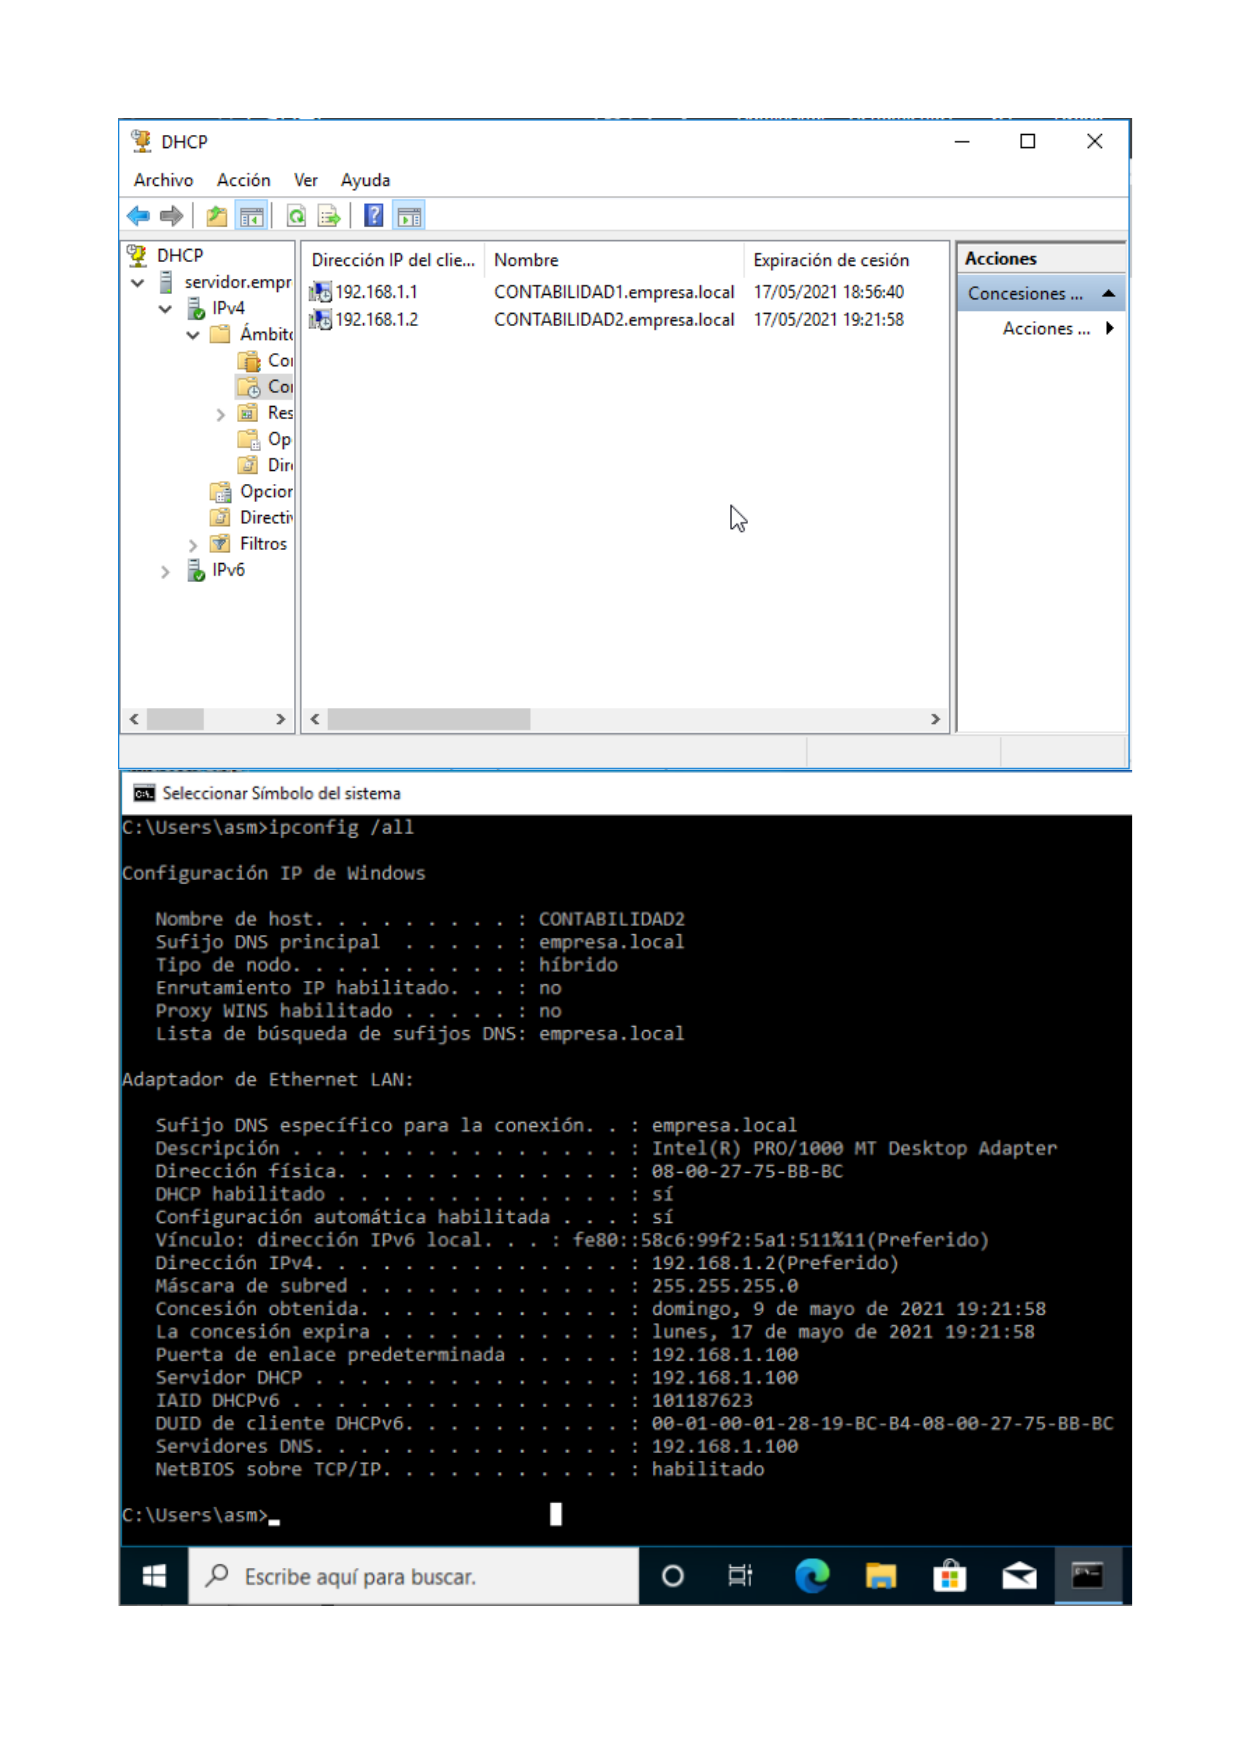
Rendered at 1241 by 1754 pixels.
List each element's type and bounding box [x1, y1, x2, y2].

picture [118, 118, 1133, 1606]
